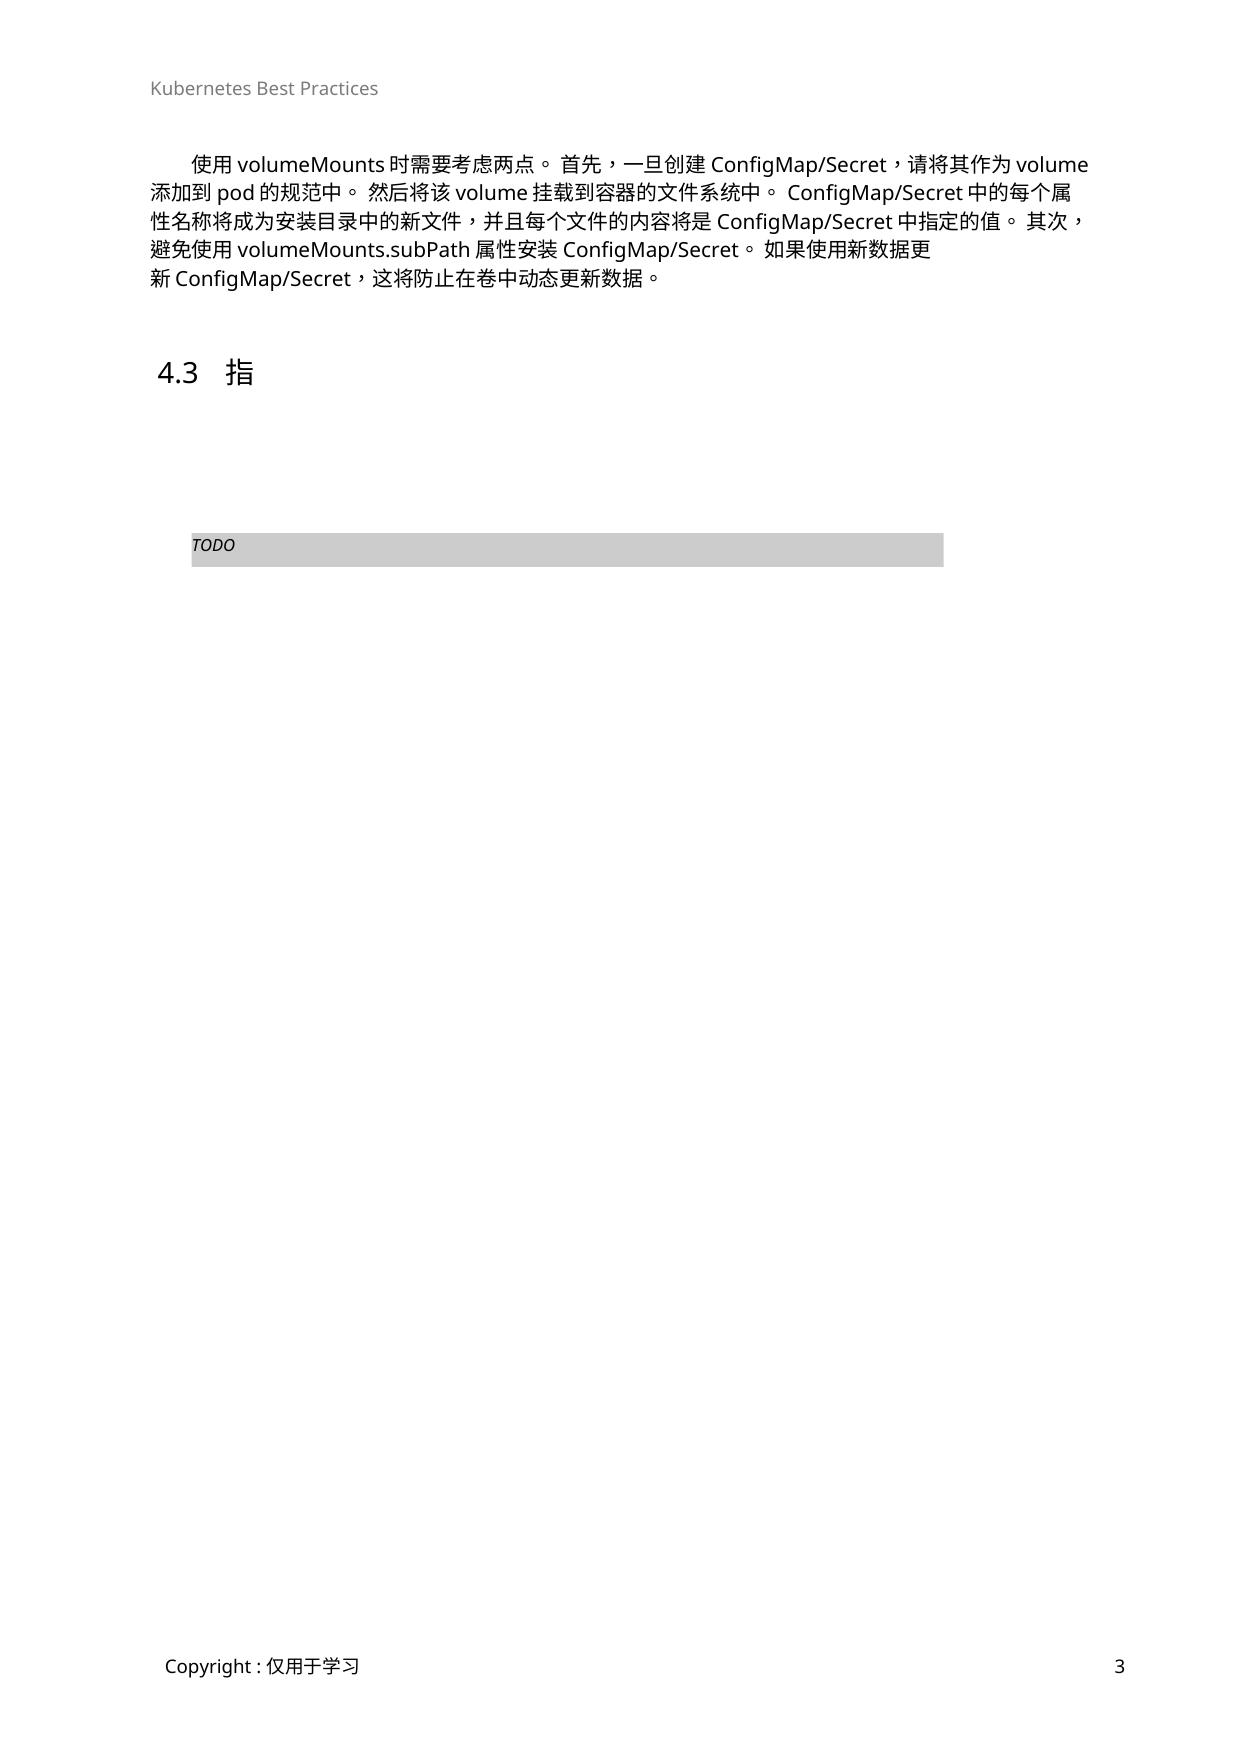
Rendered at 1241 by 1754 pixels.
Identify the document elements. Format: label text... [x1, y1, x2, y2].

text 使用volumeMounts时需要考虑两点。 首先，一旦创建ConfigMap/Secret，请将其作为volume添加到pod的规范中。 然后将该volume挂载到容器的文件系统中。 ConfigMap/Secret中的每个属性名称将成为安装目录中的新文件，并且每个文件的内容将是ConfigMap/Secret中指定的值。 其次，避免使用volumeMounts.subPath属性安装ConfigMap/Secret。 如果使用新数据更新ConfigMap/Secret，这将防止在卷中动态更新数据。 [150, 150, 1090, 292]
subtitle 指 [150, 352, 1090, 392]
